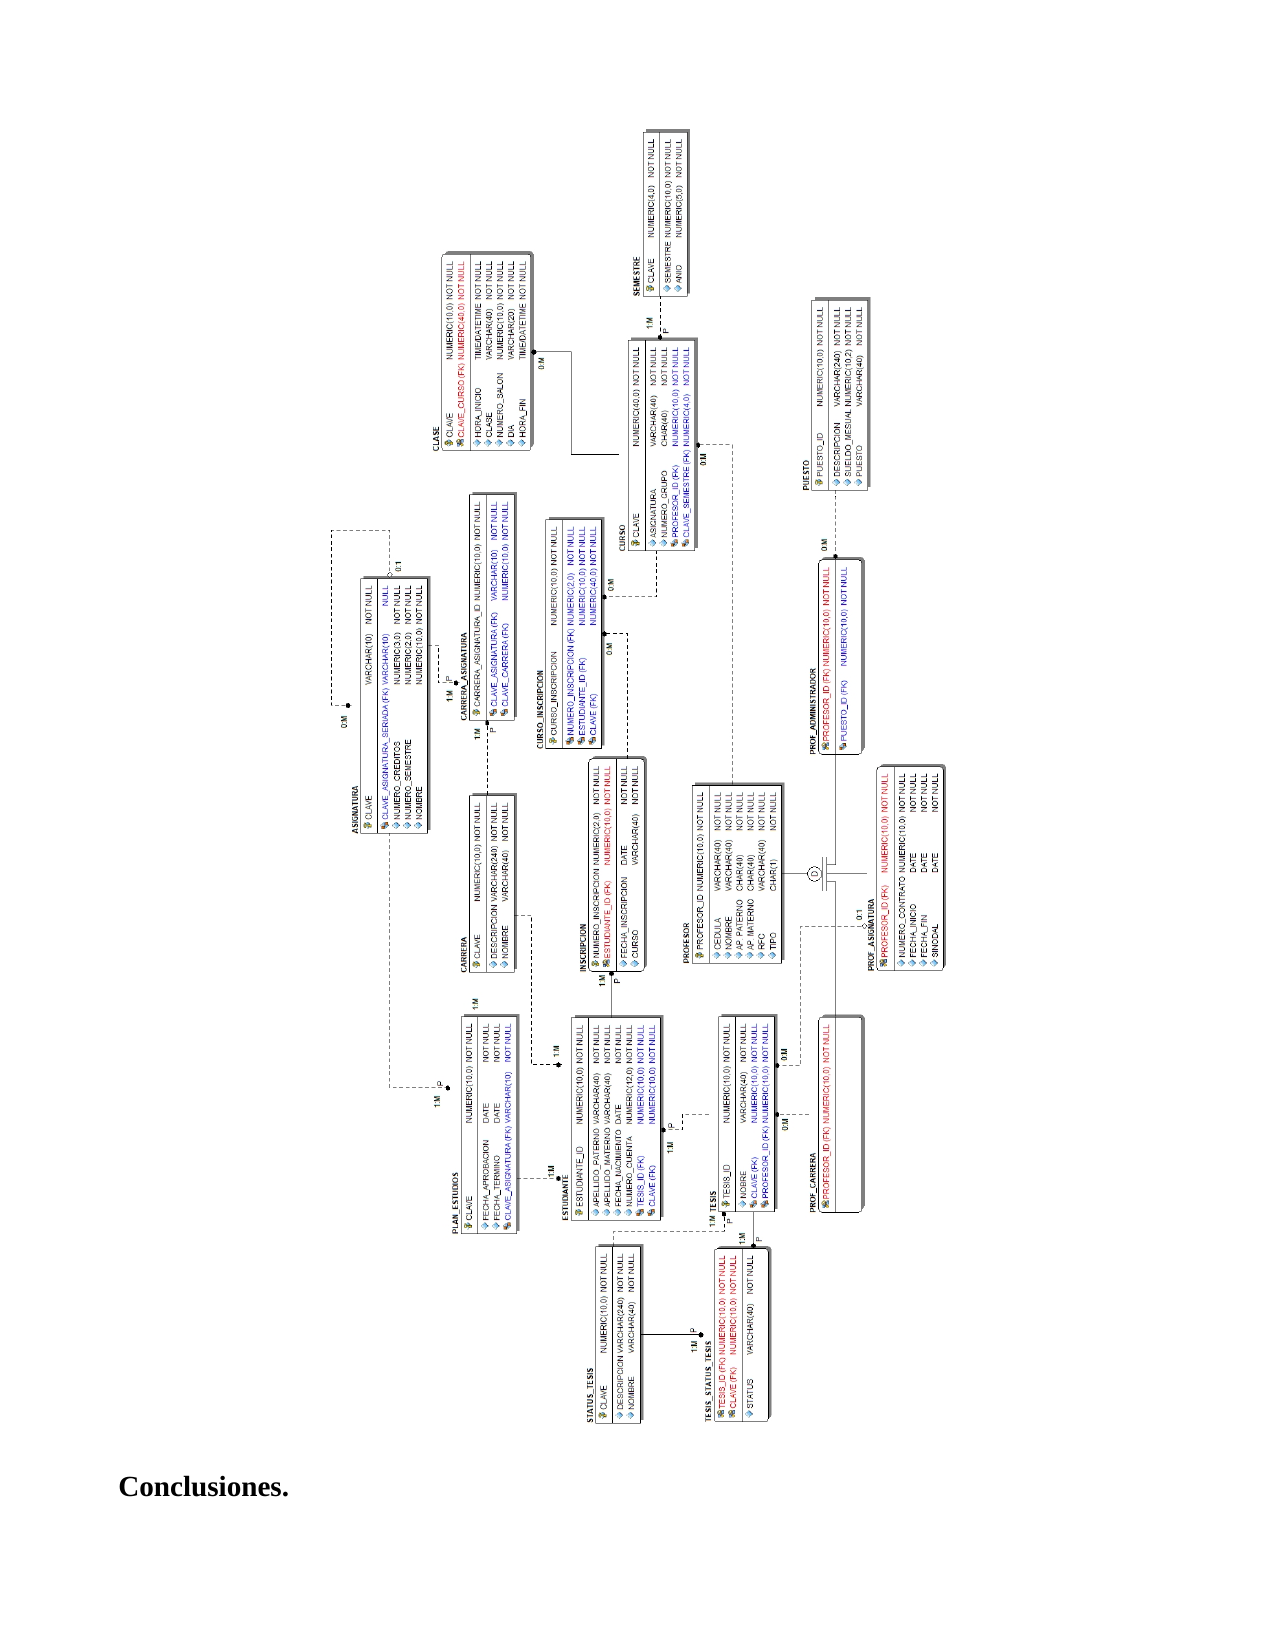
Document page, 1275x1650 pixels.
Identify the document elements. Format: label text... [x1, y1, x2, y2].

picture [318, 118, 957, 1436]
text Conclusiones. [118, 1469, 1157, 1503]
